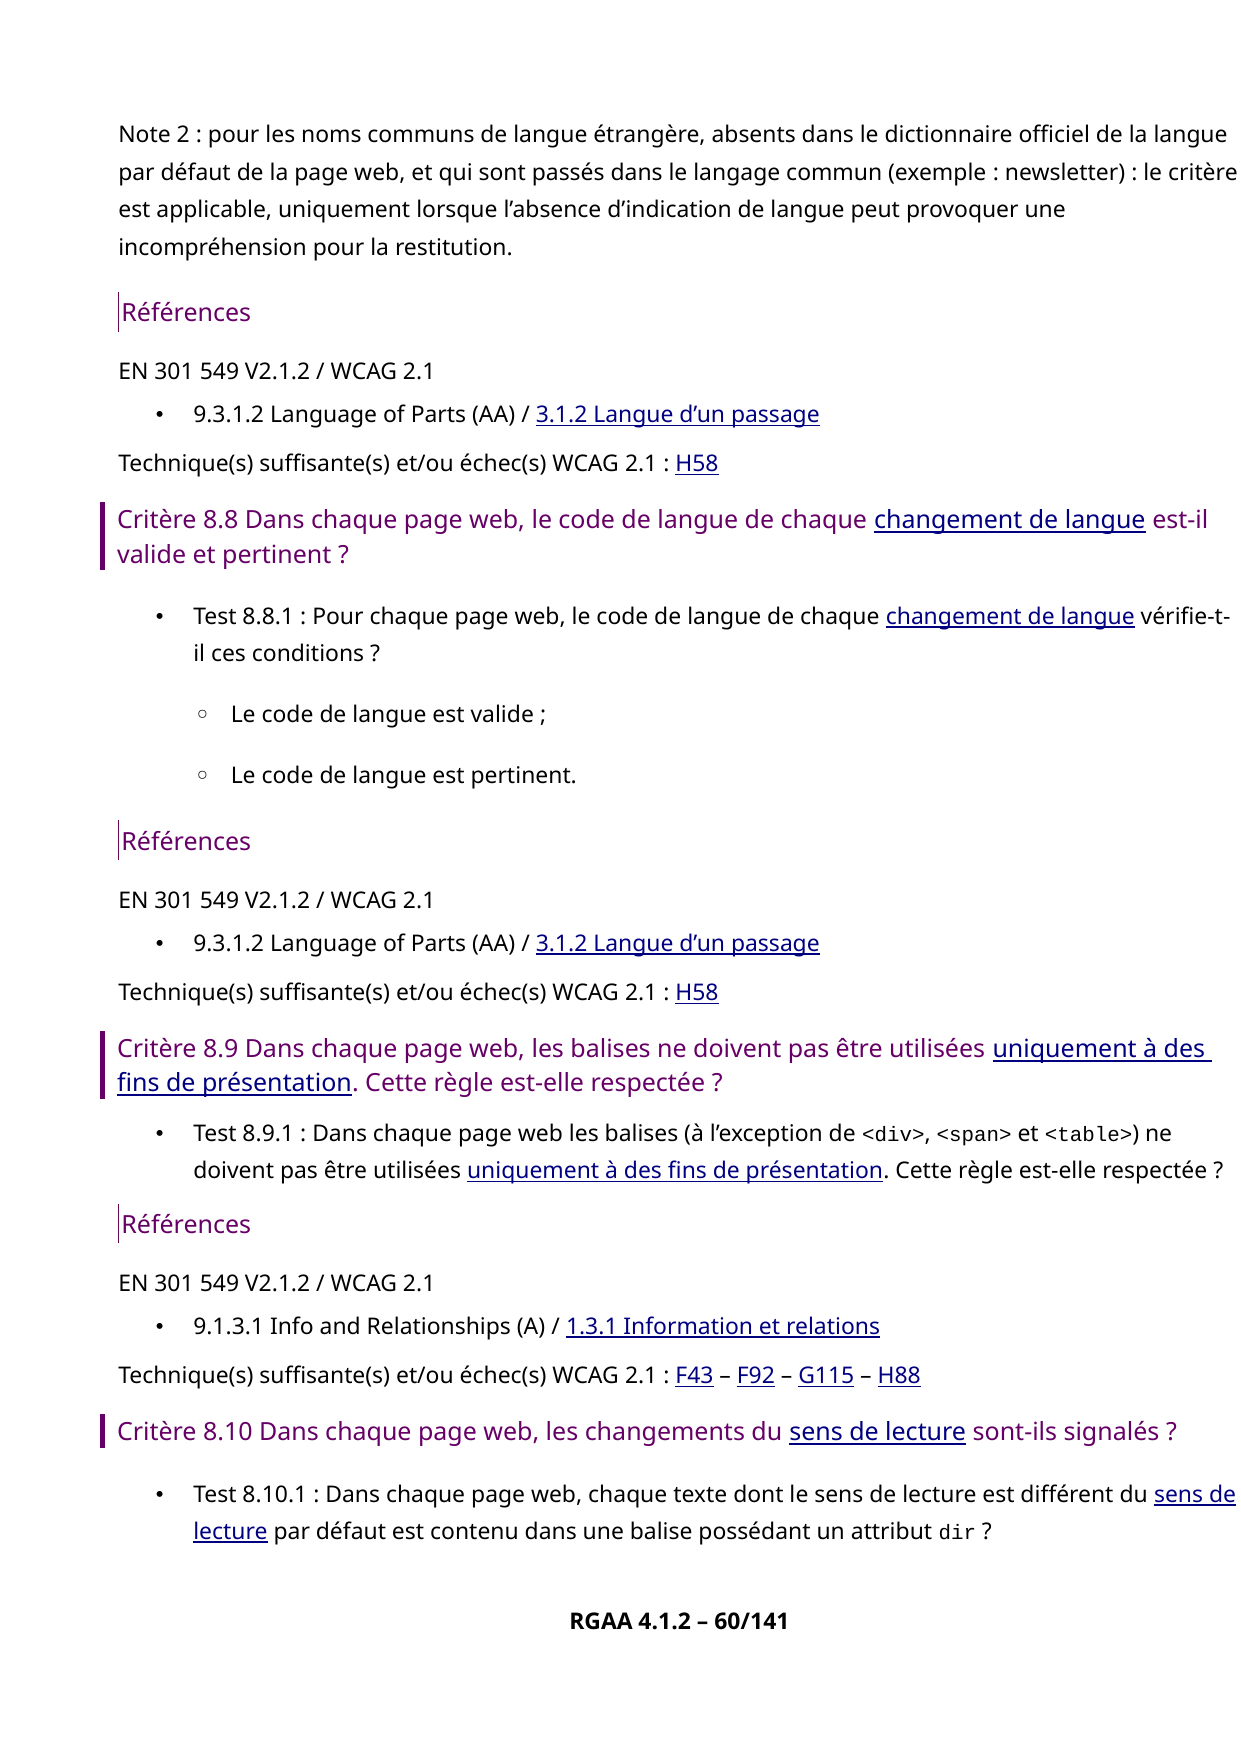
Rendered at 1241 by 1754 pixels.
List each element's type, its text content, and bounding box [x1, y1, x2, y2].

subtitle Références [118, 1203, 1240, 1243]
subtitle Références [119, 292, 1240, 332]
list 9.3.1.2 Language of Parts (AA) / 3.1.2 Langue d’un passage [156, 927, 1240, 958]
subtitle Références [119, 820, 1240, 860]
text Note 2 : pour les noms communs de langue étrangère, absents dans le dictionnaire officiel de la langue par défaut de la page web, et qui sont passés dans le langage commun (exemple : newsletter) : le critère est applicable, uniquement lorsque l’absence d’indication de langue peut provoquer une incompréhension pour la restitution. [118, 118, 1240, 262]
text Technique(s) suffisante(s) et/ou échec(s) WCAG 2.1 : F43 – F92 – G115 – H88 [118, 1359, 1240, 1391]
list Le code de langue est valide ; [193, 698, 1240, 729]
list Test 8.10.1 : Dans chaque page web, chaque texte dont le sens de lecture est différent du sens de lecture par défaut est contenu dans une balise possédant un attribut dir ? [156, 1478, 1240, 1546]
list Test 8.8.1 : Pour chaque page web, le code de langue de chaque changement de langue vérifie-t-il ces conditions ? [156, 600, 1240, 668]
list 9.3.1.2 Language of Parts (AA) / 3.1.2 Langue d’un passage [156, 398, 1240, 429]
subtitle Critère 8.10 Dans chaque page web, les changements du sens de lecture sont-ils signalés ? [105, 1414, 1240, 1448]
text EN 301 549 V2.1.2 / WCAG 2.1 [118, 355, 1240, 386]
subtitle Critère 8.8 Dans chaque page web, le code de langue de chaque changement de langue est-il valide et pertinent ? [105, 502, 1240, 570]
text EN 301 549 V2.1.2 / WCAG 2.1 [118, 884, 1240, 915]
text Technique(s) suffisante(s) et/ou échec(s) WCAG 2.1 : H58 [118, 976, 1240, 1007]
list 9.1.3.1 Info and Relationships (A) / 1.3.1 Information et relations [156, 1310, 1240, 1341]
text Technique(s) suffisante(s) et/ou échec(s) WCAG 2.1 : H58 [118, 447, 1240, 479]
text EN 301 549 V2.1.2 / WCAG 2.1 [118, 1267, 1240, 1298]
subtitle Critère 8.9 Dans chaque page web, les balises ne doivent pas être utilisées uniquement à des fins de présentation. Cette règle est-elle respectée ? [105, 1031, 1240, 1099]
list Le code de langue est pertinent. [193, 759, 1240, 791]
list Test 8.9.1 : Dans chaque page web les balises (à l’exception de <div>, <span> et <table>) ne doivent pas être utilisées uniquement à des fins de présentation. Cette règle est-elle respectée ? [156, 1117, 1240, 1186]
